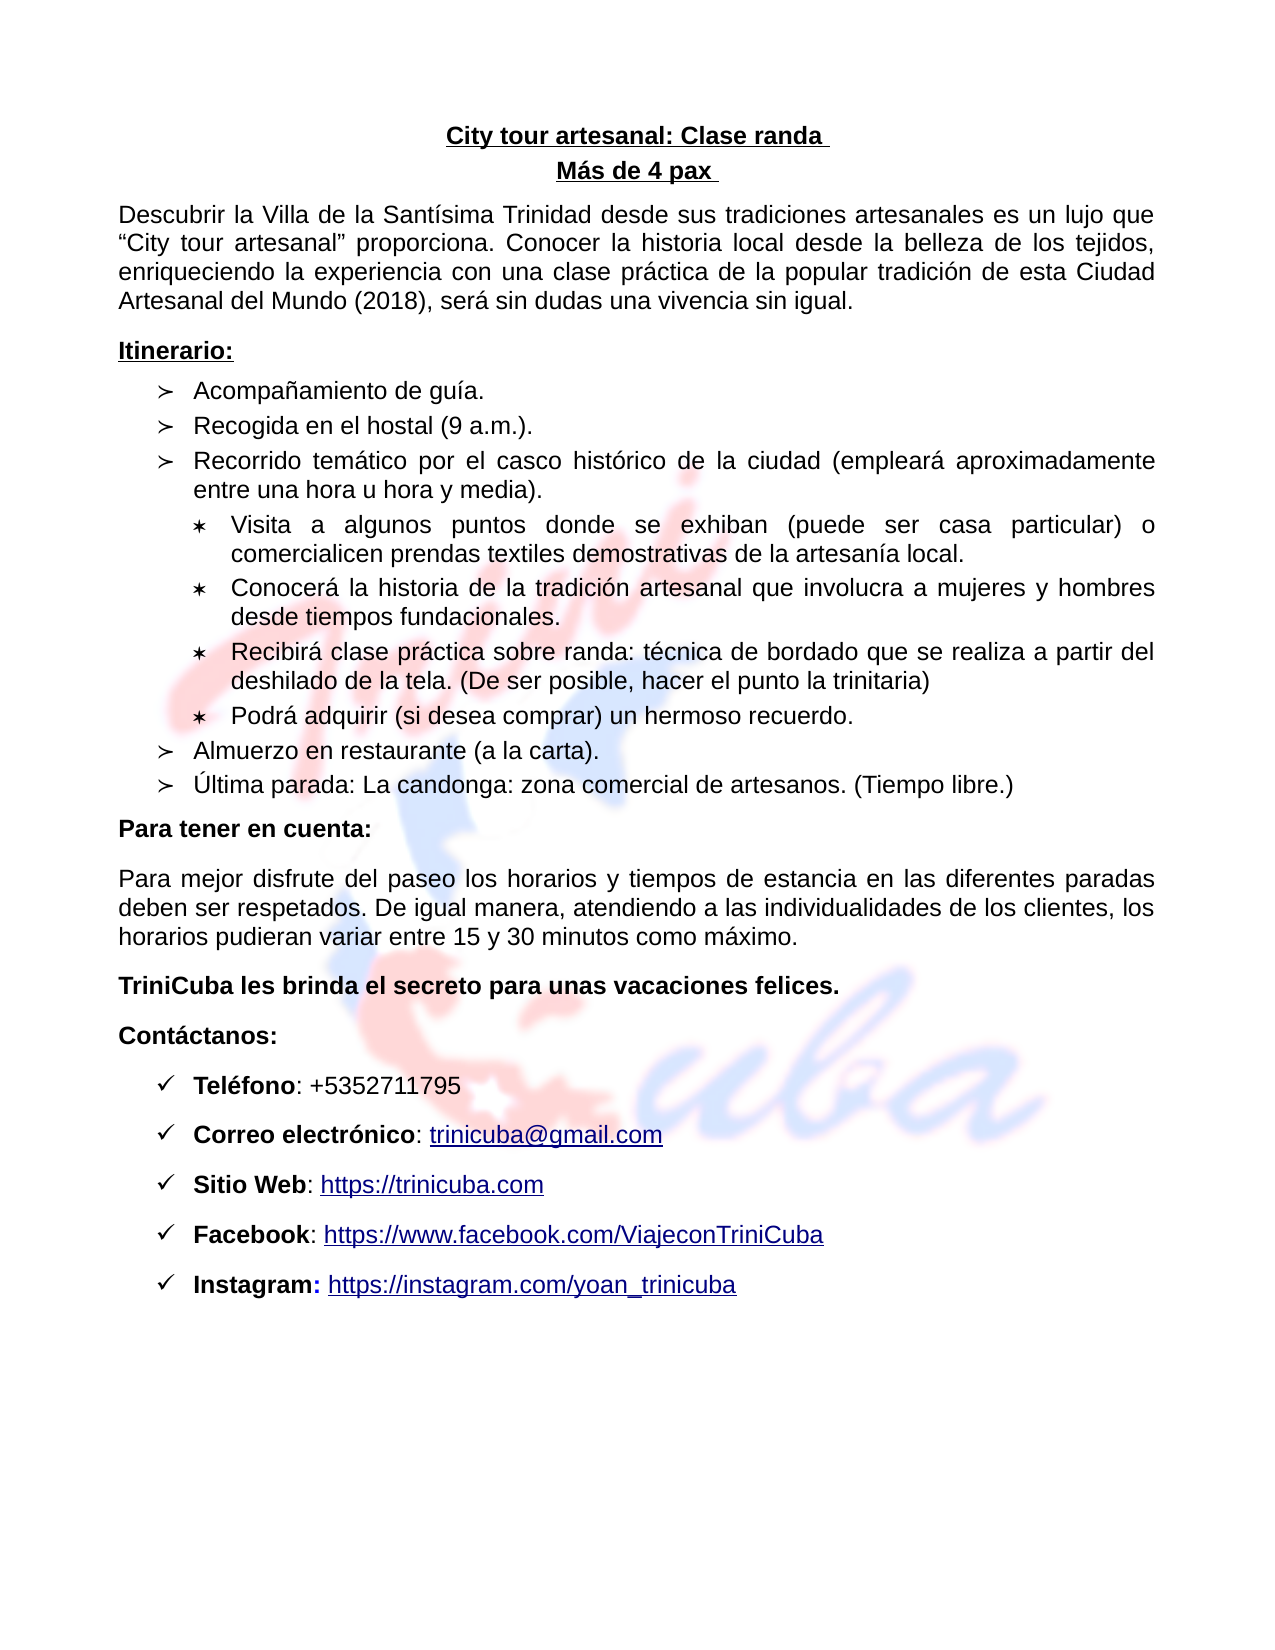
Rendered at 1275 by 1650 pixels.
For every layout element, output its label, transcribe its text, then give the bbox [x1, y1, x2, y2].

text Itinerario: [118, 336, 1157, 364]
text Contáctanos: [118, 1021, 127, 1050]
list Facebook: https://www.facebook.com/ViajeconTriniCuba [156, 1220, 1157, 1249]
text City tour artesanal: Clase randa [118, 121, 1157, 150]
text Contáctanos: [1148, 1021, 1157, 1050]
text Descubrir la Villa de la Santísima Trinidad desde sus tradiciones artesanales es un lujo que “City tour artesanal” proporciona. Conocer la historia local desde la belleza de los tejidos, enriqueciendo la experiencia con una clase práctica de la popular tradición de esta Ciudad Artesanal del Mundo (2018), será sin dudas una vivencia sin igual. [118, 200, 1157, 315]
list Recogida en el hostal (9 a.m.). [156, 411, 1157, 440]
text Más de 4 pax [118, 156, 1157, 185]
list Acompañamiento de guía. [156, 376, 1157, 405]
list Instagram: https://instagram.com/yoan_trinicuba [156, 1270, 1157, 1299]
